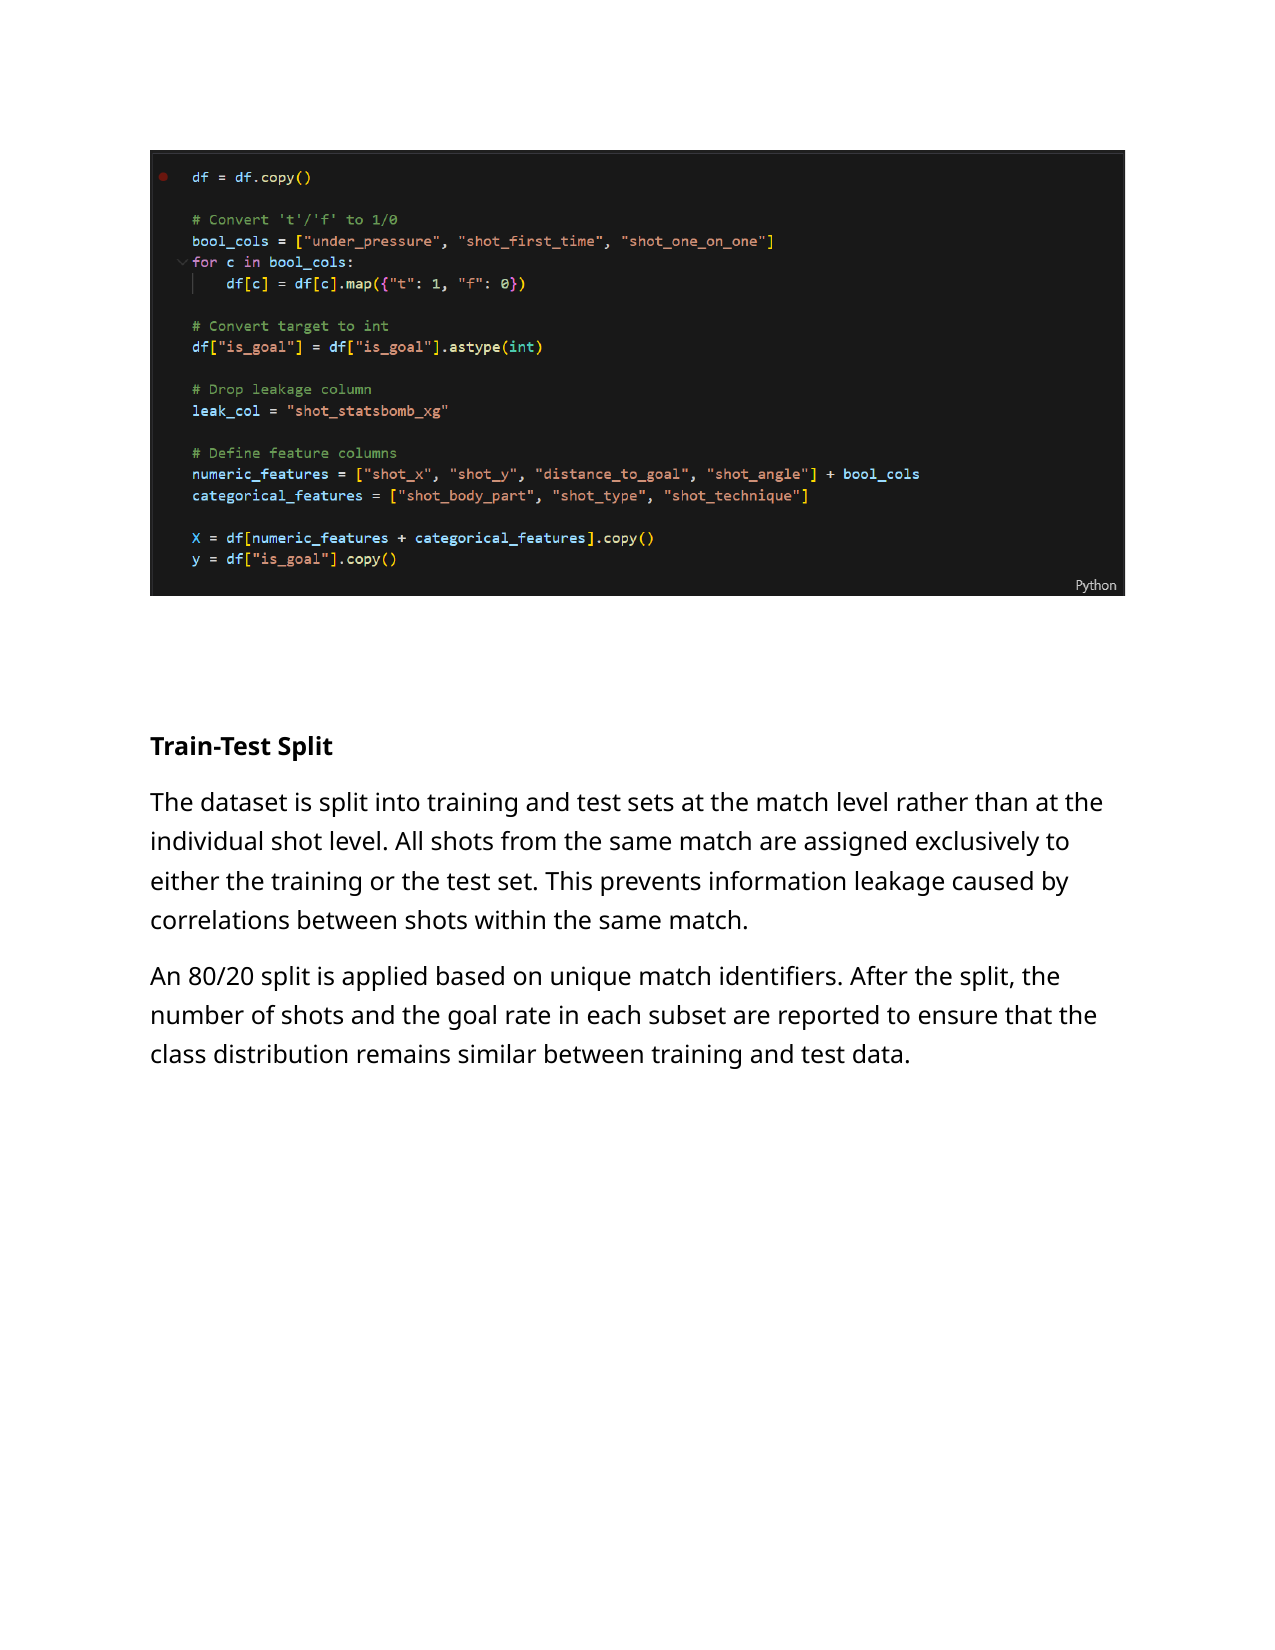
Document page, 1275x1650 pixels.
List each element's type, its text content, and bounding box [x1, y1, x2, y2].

text The dataset is split into training and test sets at the match level rather than at the individual shot level. All shots from the same match are assigned exclusively to either the training or the test set. This prevents information leakage caused by correlations between shots within the same match. [150, 785, 1125, 936]
text Train-Test Split [150, 729, 1125, 763]
text An 80/20 split is applied based on unique match identifiers. After the split, the number of shots and the goal rate in each subset are reported to ensure that the class distribution remains similar between training and test data. [150, 958, 1125, 1071]
